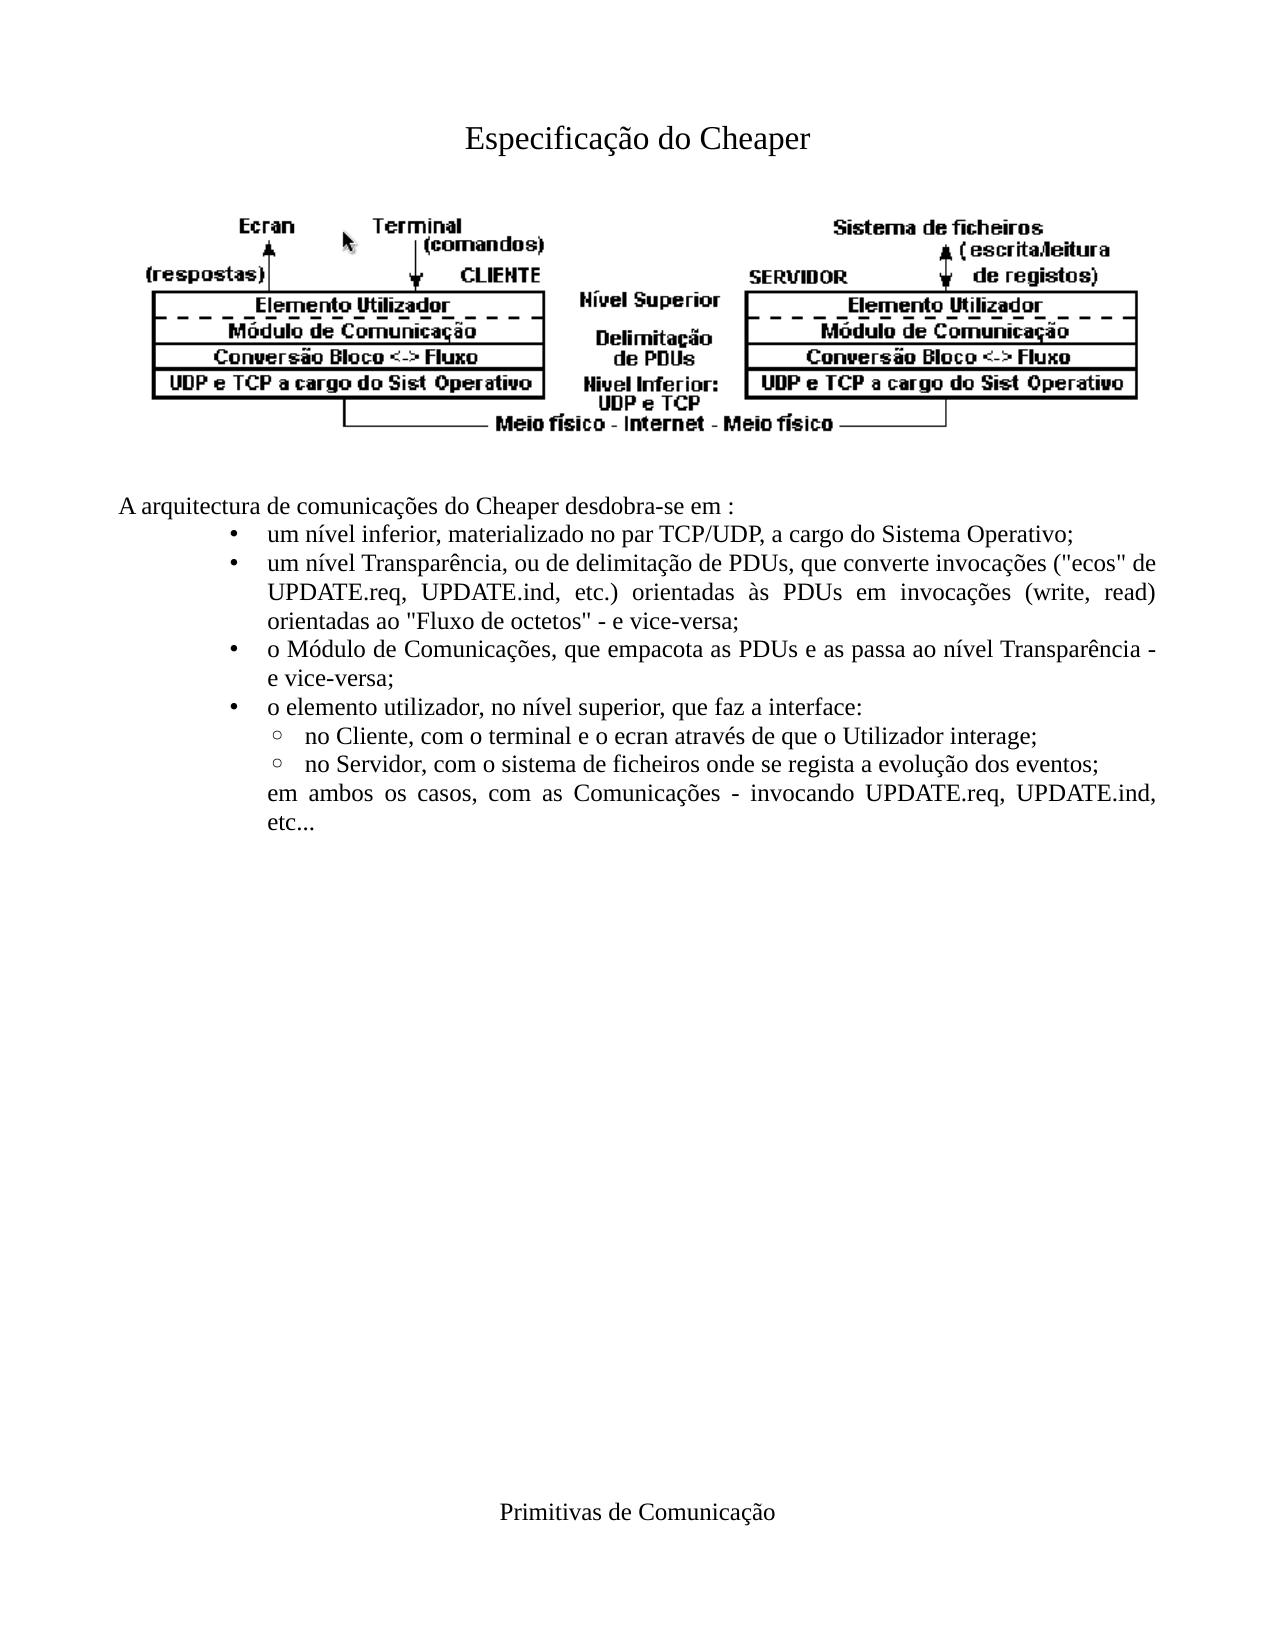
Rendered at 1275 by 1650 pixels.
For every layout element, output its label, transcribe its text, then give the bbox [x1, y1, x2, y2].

list no Cliente, com o terminal e o ecran através de que o Utilizador interage; [267, 721, 1157, 749]
list o elemento utilizador, no nível superior, que faz a interface: [229, 692, 1157, 721]
list em ambos os casos, com as Comunicações - invocando UPDATE.req, UPDATE.ind, etc... [229, 778, 1157, 836]
text Primitivas de Comunicação [118, 1497, 1157, 1526]
list um nível Transparência, ou de delimitação de PDUs, que converte invocações ("ecos" de UPDATE.req, UPDATE.ind, etc.) orientadas às PDUs em invocações (write, read) orientadas ao "Fluxo de octetos" - e vice-versa; [229, 548, 1157, 634]
list o Módulo de Comunicações, que empacota as PDUs e as passa ao nível Transparência - e vice-versa; [229, 634, 1157, 692]
list no Servidor, com o sistema de ficheiros onde se regista a evolução dos eventos; [267, 749, 1157, 778]
list um nível inferior, materializado no par TCP/UDP, a cargo do Sistema Operativo; [229, 519, 1157, 548]
picture [118, 194, 1157, 453]
text Especificação do Cheaper [118, 118, 1157, 156]
text A arquitectura de comunicações do Cheaper desdobra-se em : [118, 491, 1157, 519]
